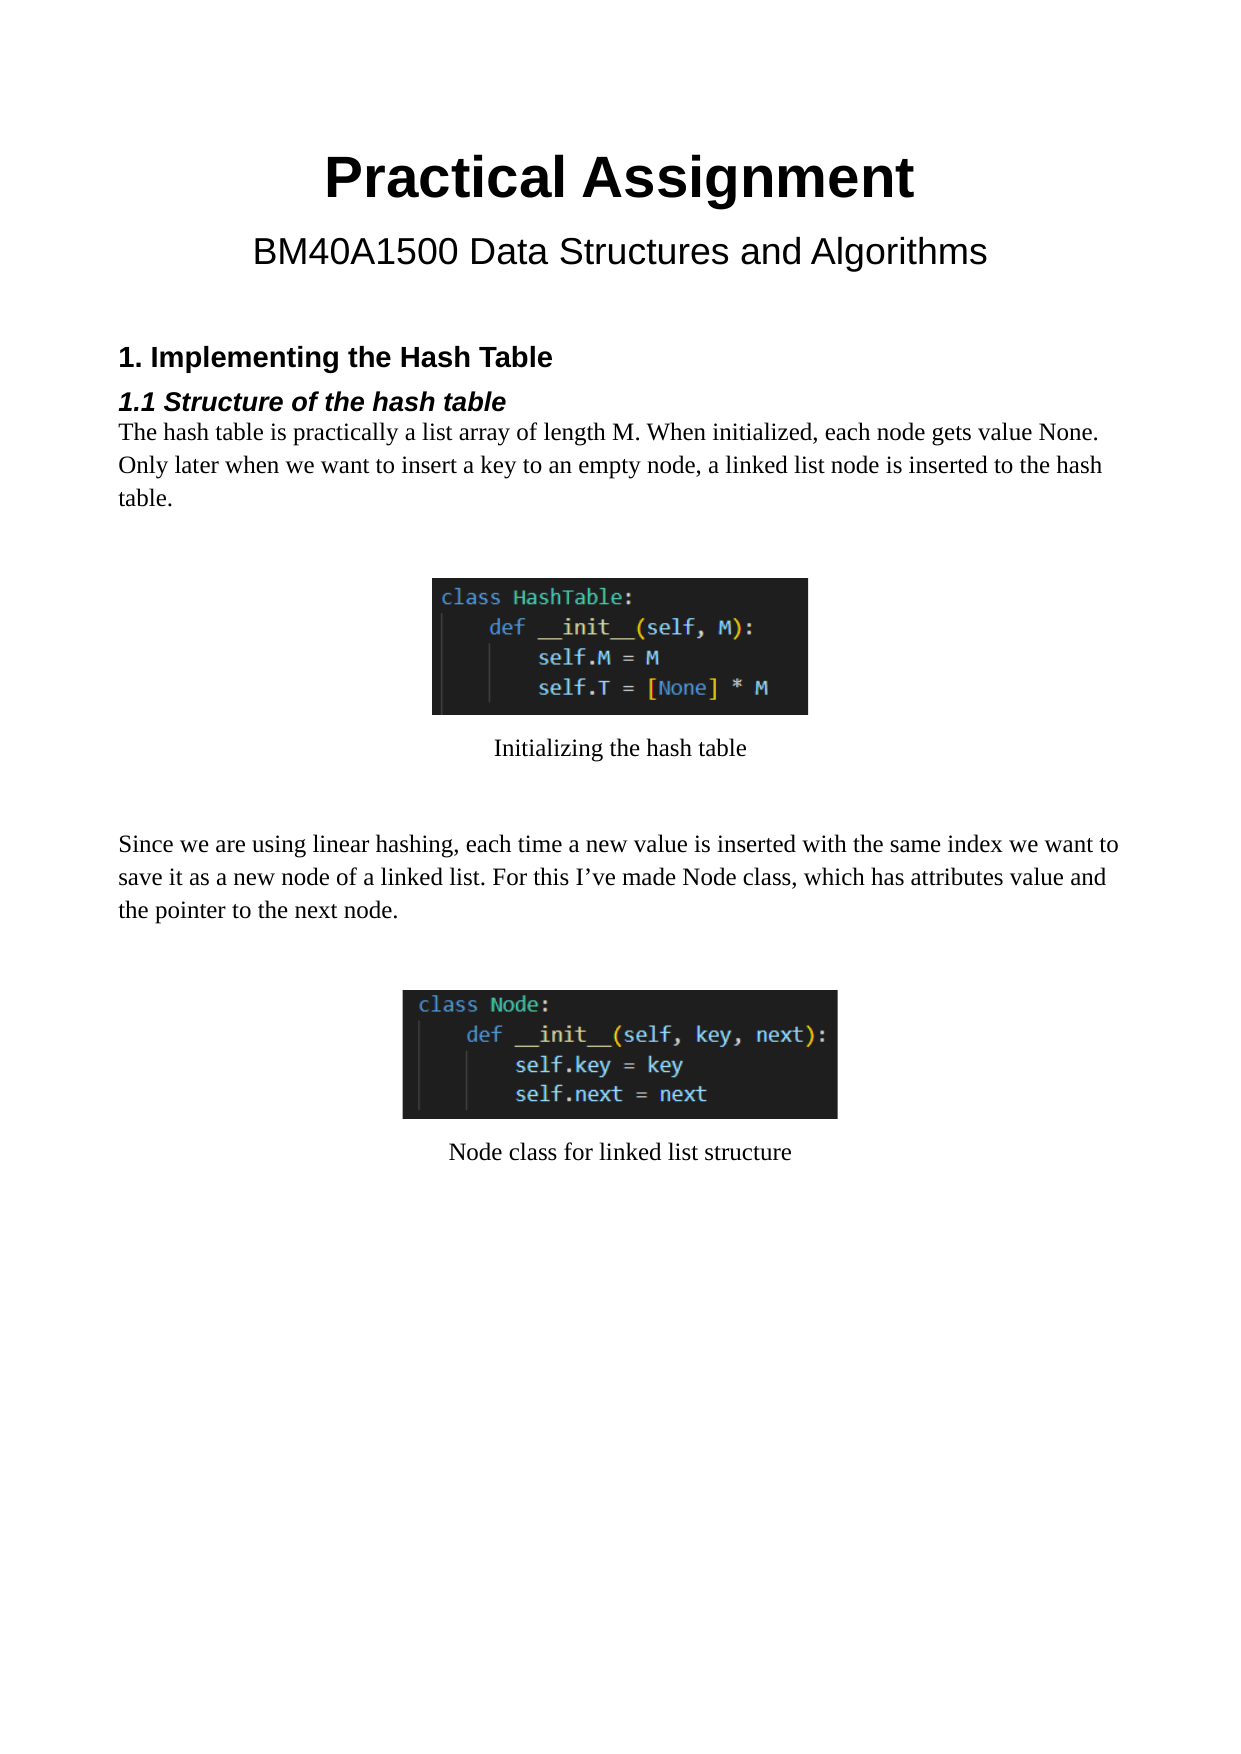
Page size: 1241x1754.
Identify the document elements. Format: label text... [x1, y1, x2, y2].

text Since we are using linear hashing, each time a new value is inserted with the same index we want to save it as a new node of a linked list. For this I’ve made Node class, which has attributes value and the pointer to the next node. [118, 829, 1122, 923]
text Initializing the hash table [118, 733, 1122, 762]
text Practical Assignment [118, 143, 1122, 210]
subtitle 1. Implementing the Hash Table [118, 340, 1122, 373]
text BM40A1500 Data Structures and Algorithms [118, 229, 1122, 272]
subtitle 1.1 Structure of the hash table [118, 386, 1122, 417]
text The hash table is practically a list array of length M. When initialized, each node gets value None. Only later when we want to insert a key to an empty node, a linked list node is inserted to the hash table. [118, 417, 1122, 512]
text Node class for linked list structure [118, 1137, 1122, 1166]
